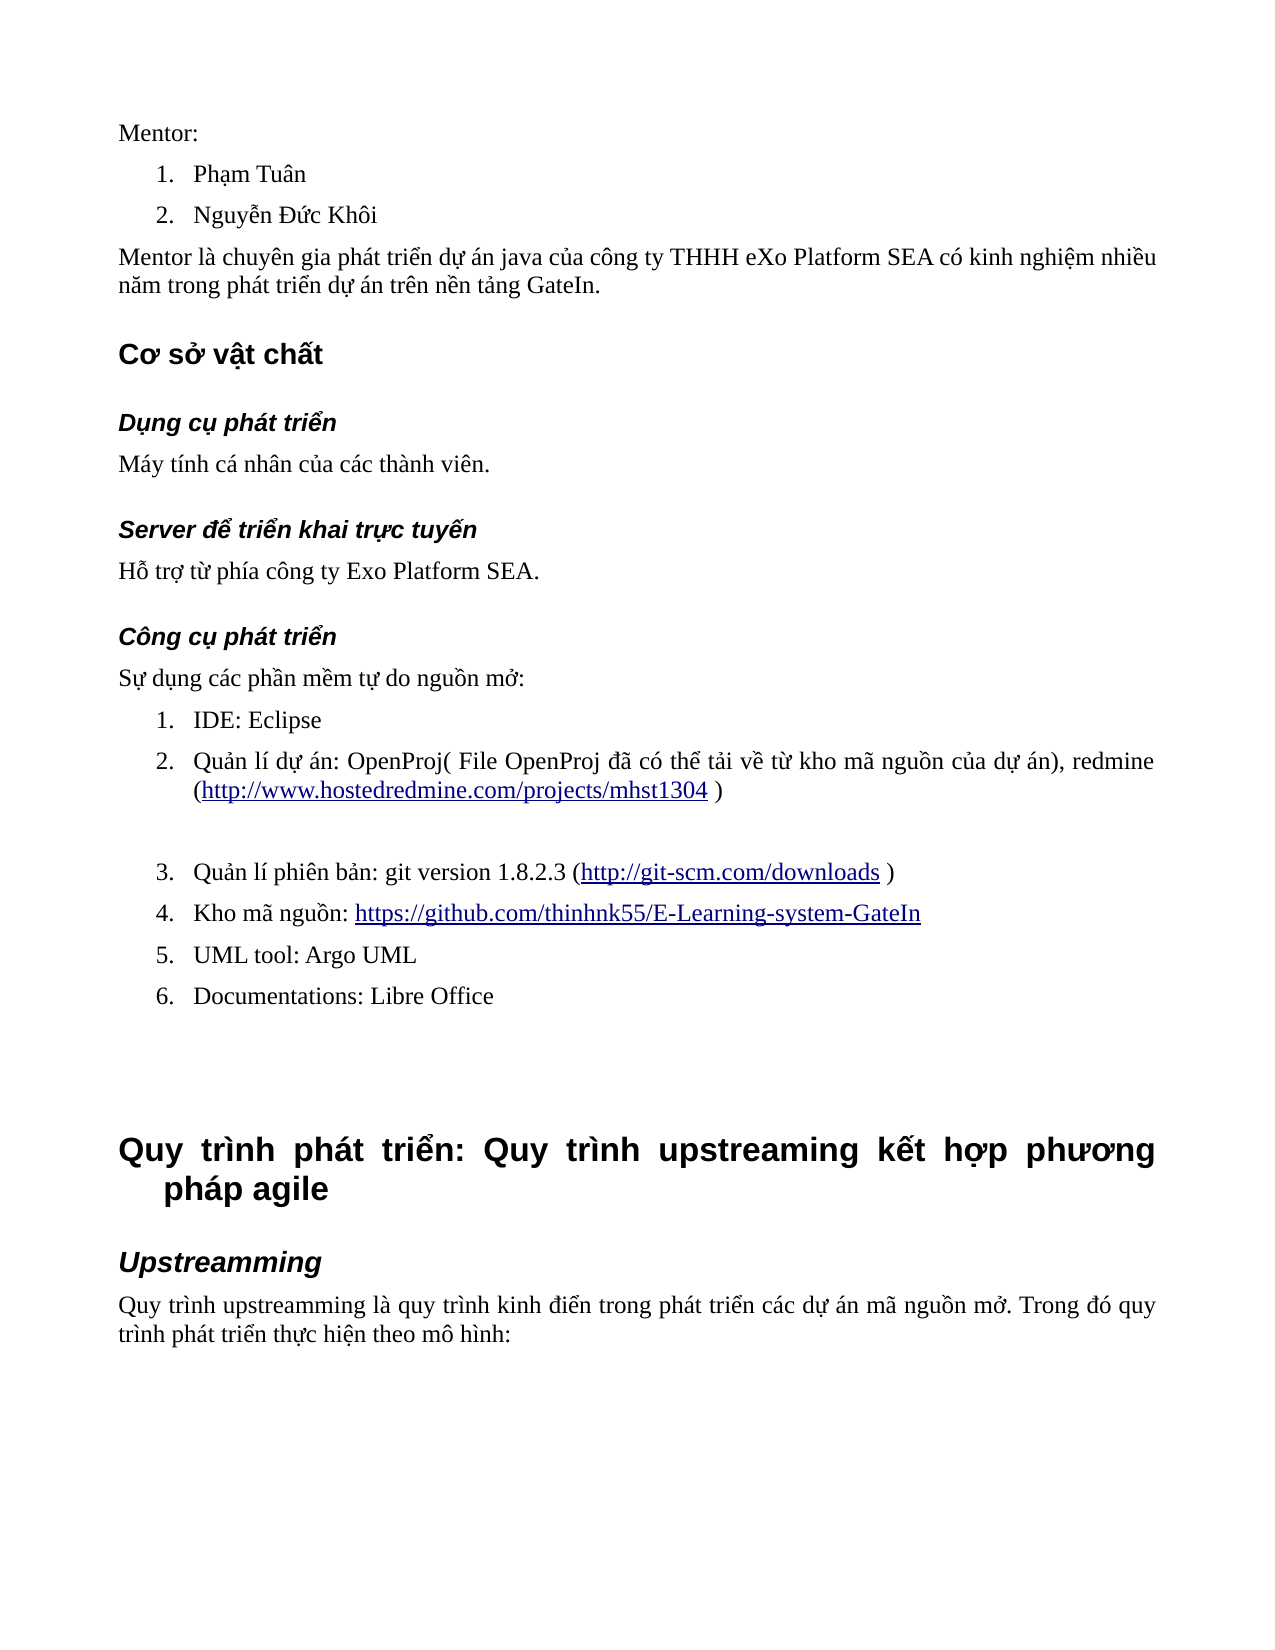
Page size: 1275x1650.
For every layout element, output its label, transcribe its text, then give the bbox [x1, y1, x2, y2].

text Quy trình upstreamming là quy trình kinh điển trong phát triển các dự án mã nguồn mở. Trong đó quy trình phát triển thực hiện theo mô hình: [118, 1291, 1157, 1348]
text Hỗ trợ từ phía công ty Exo Platform SEA. [118, 556, 1157, 585]
subtitle Cơ sở vật chất [118, 337, 1157, 370]
text Mentor là chuyên gia phát triển dự án java của công ty THHH eXo Platform SEA có kinh nghiệm nhiều năm trong phát triển dự án trên nền tảng GateIn. [118, 242, 1157, 299]
subtitle Dụng cụ phát triển [118, 408, 1157, 436]
subtitle Server để triển khai trực tuyến [118, 515, 1157, 544]
text Máy tính cá nhân của các thành viên. [118, 449, 1157, 478]
list Nguyễn Đức Khôi [156, 201, 1157, 229]
subtitle Quy trình phát triển: Quy trình upstreaming kết hợp phương pháp agile [118, 1130, 1157, 1207]
list Quản lí dự án: OpenProj( File OpenProj đã có thể tải về từ kho mã nguồn của dự án), redmine (http://www.hostedredmine.com/projects/mhst1304 ) [156, 746, 1157, 803]
list IDE: Eclipse [156, 705, 1157, 733]
list UML tool: Argo UML [156, 940, 1157, 968]
text Sự dụng các phần mềm tự do nguồn mở: [118, 663, 1157, 692]
list Quản lí phiên bản: git version 1.8.2.3 (http://git-scm.com/downloads ) [156, 857, 1157, 886]
list Phạm Tuân [156, 159, 1157, 188]
subtitle Công cụ phát triển [118, 622, 1157, 651]
subtitle Upstreamming [118, 1244, 1157, 1278]
text Mentor: [118, 118, 1157, 147]
list Kho mã nguồn: https://github.com/thinhnk55/E-Learning-system-GateIn [156, 898, 1157, 927]
list Documentations: Libre Office [156, 981, 1157, 1010]
